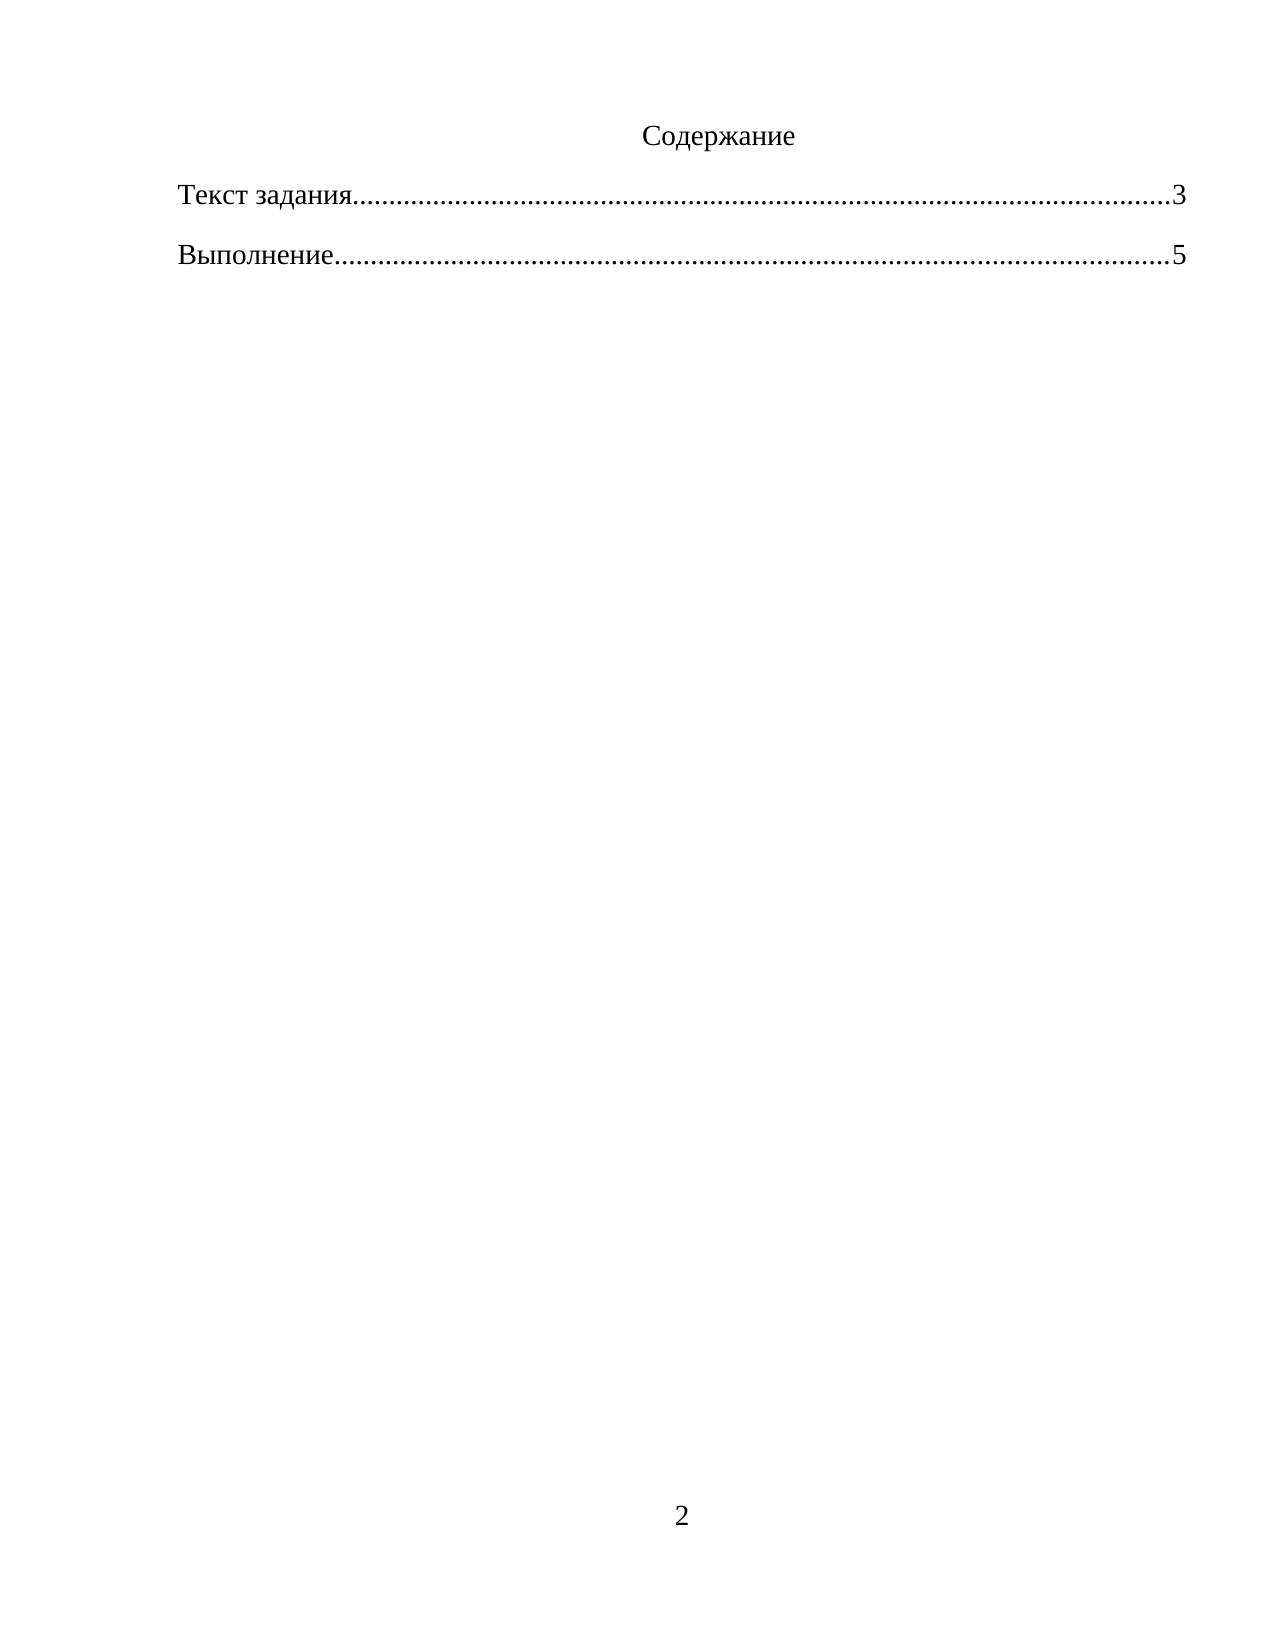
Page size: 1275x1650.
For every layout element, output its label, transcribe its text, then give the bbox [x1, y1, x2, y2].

text Выполнение 5 [177, 237, 1186, 270]
text Текст задания 3 [177, 177, 1186, 211]
text Содержание [177, 118, 1186, 152]
